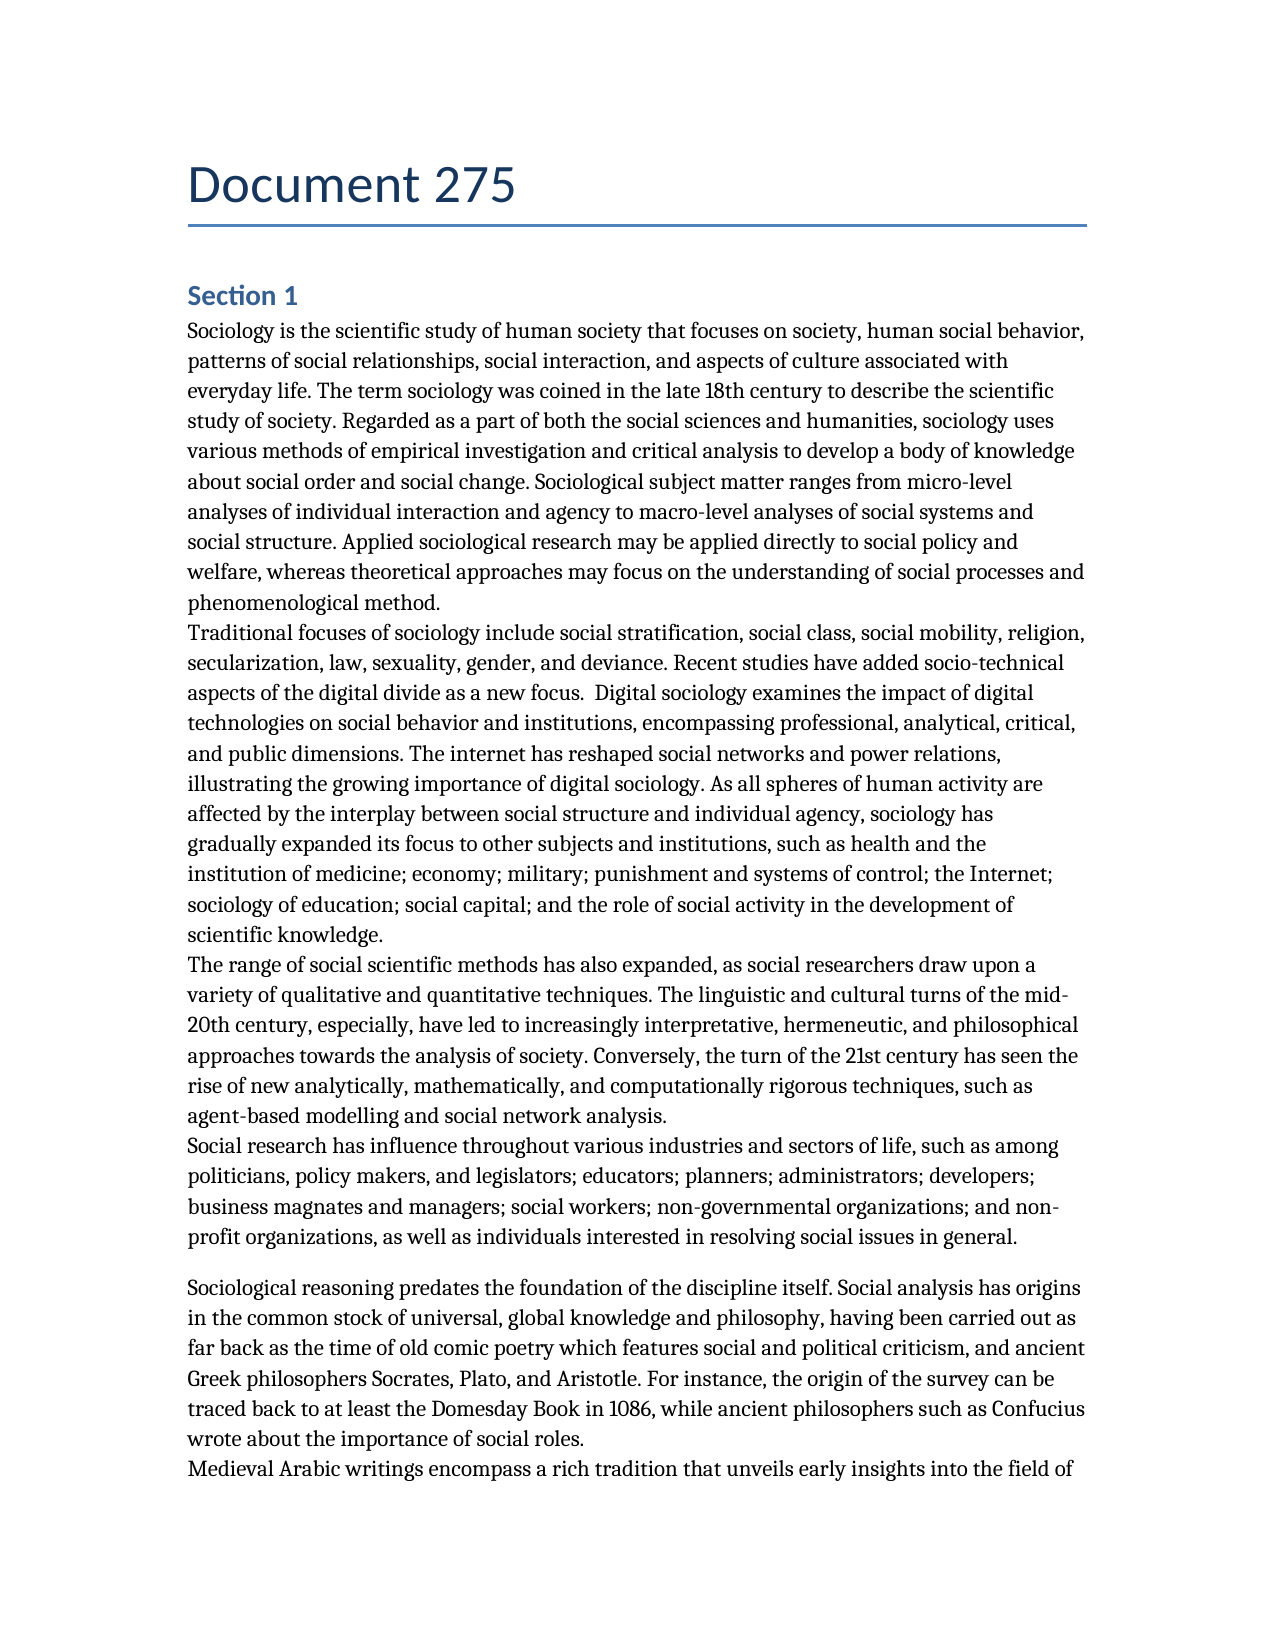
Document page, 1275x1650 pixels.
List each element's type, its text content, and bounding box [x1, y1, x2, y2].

text Sociology is the scientific study of human society that focuses on society, human social behavior, patterns of social relationships, social interaction, and aspects of culture associated with everyday life. The term sociology was coined in the late 18th century to describe the scientific study of society. Regarded as a part of both the social sciences and humanities, sociology uses various methods of empirical investigation and critical analysis to develop a body of knowledge about social order and social change. Sociological subject matter ranges from micro-level analyses of individual interaction and agency to macro-level analyses of social systems and social structure. Applied sociological research may be applied directly to social policy and welfare, whereas theoretical approaches may focus on the understanding of social processes and phenomenological method. Traditional focuses of sociology include social stratification, social class, social mobility, religion, secularization, law, sexuality, gender, and deviance. Recent studies have added socio-technical aspects of the digital divide as a new focus. Digital sociology examines the impact of digital technologies on social behavior and institutions, encompassing professional, analytical, critical, and public dimensions. The internet has reshaped social networks and power relations, illustrating the growing importance of digital sociology. As all spheres of human activity are affected by the interplay between social structure and individual agency, sociology has gradually expanded its focus to other subjects and institutions, such as health and the institution of medicine; economy; military; punishment and systems of control; the Internet; sociology of education; social capital; and the role of social activity in the development of scientific knowledge. The range of social scientific methods has also expanded, as social researchers draw upon a variety of qualitative and quantitative techniques. The linguistic and cultural turns of the mid-20th century, especially, have led to increasingly interpretative, hermeneutic, and philosophical approaches towards the analysis of society. Conversely, the turn of the 21st century has seen the rise of new analytically, mathematically, and computationally rigorous techniques, such as agent-based modelling and social network analysis. Social research has influence throughout various industries and sectors of life, such as among politicians, policy makers, and legislators; educators; planners; administrators; developers; business magnates and managers; social workers; non-governmental organizations; and non-profit organizations, as well as individuals interested in resolving social issues in general. [187, 317, 1087, 1250]
title Document 275 [187, 150, 1087, 227]
text Sociological reasoning predates the foundation of the discipline itself. Social analysis has origins in the common stock of universal, global knowledge and philosophy, having been carried out as far back as the time of old comic poetry which features social and political criticism, and ancient Greek philosophers Socrates, Plato, and Aristotle. For instance, the origin of the survey can be traced back to at least the Domesday Book in 1086, while ancient philosophers such as Confucius wrote about the importance of social roles. Medieval Arabic writings encompass a rich tradition that unveils early insights into the field of [187, 1275, 1087, 1482]
subtitle Section 1 [187, 277, 1087, 312]
